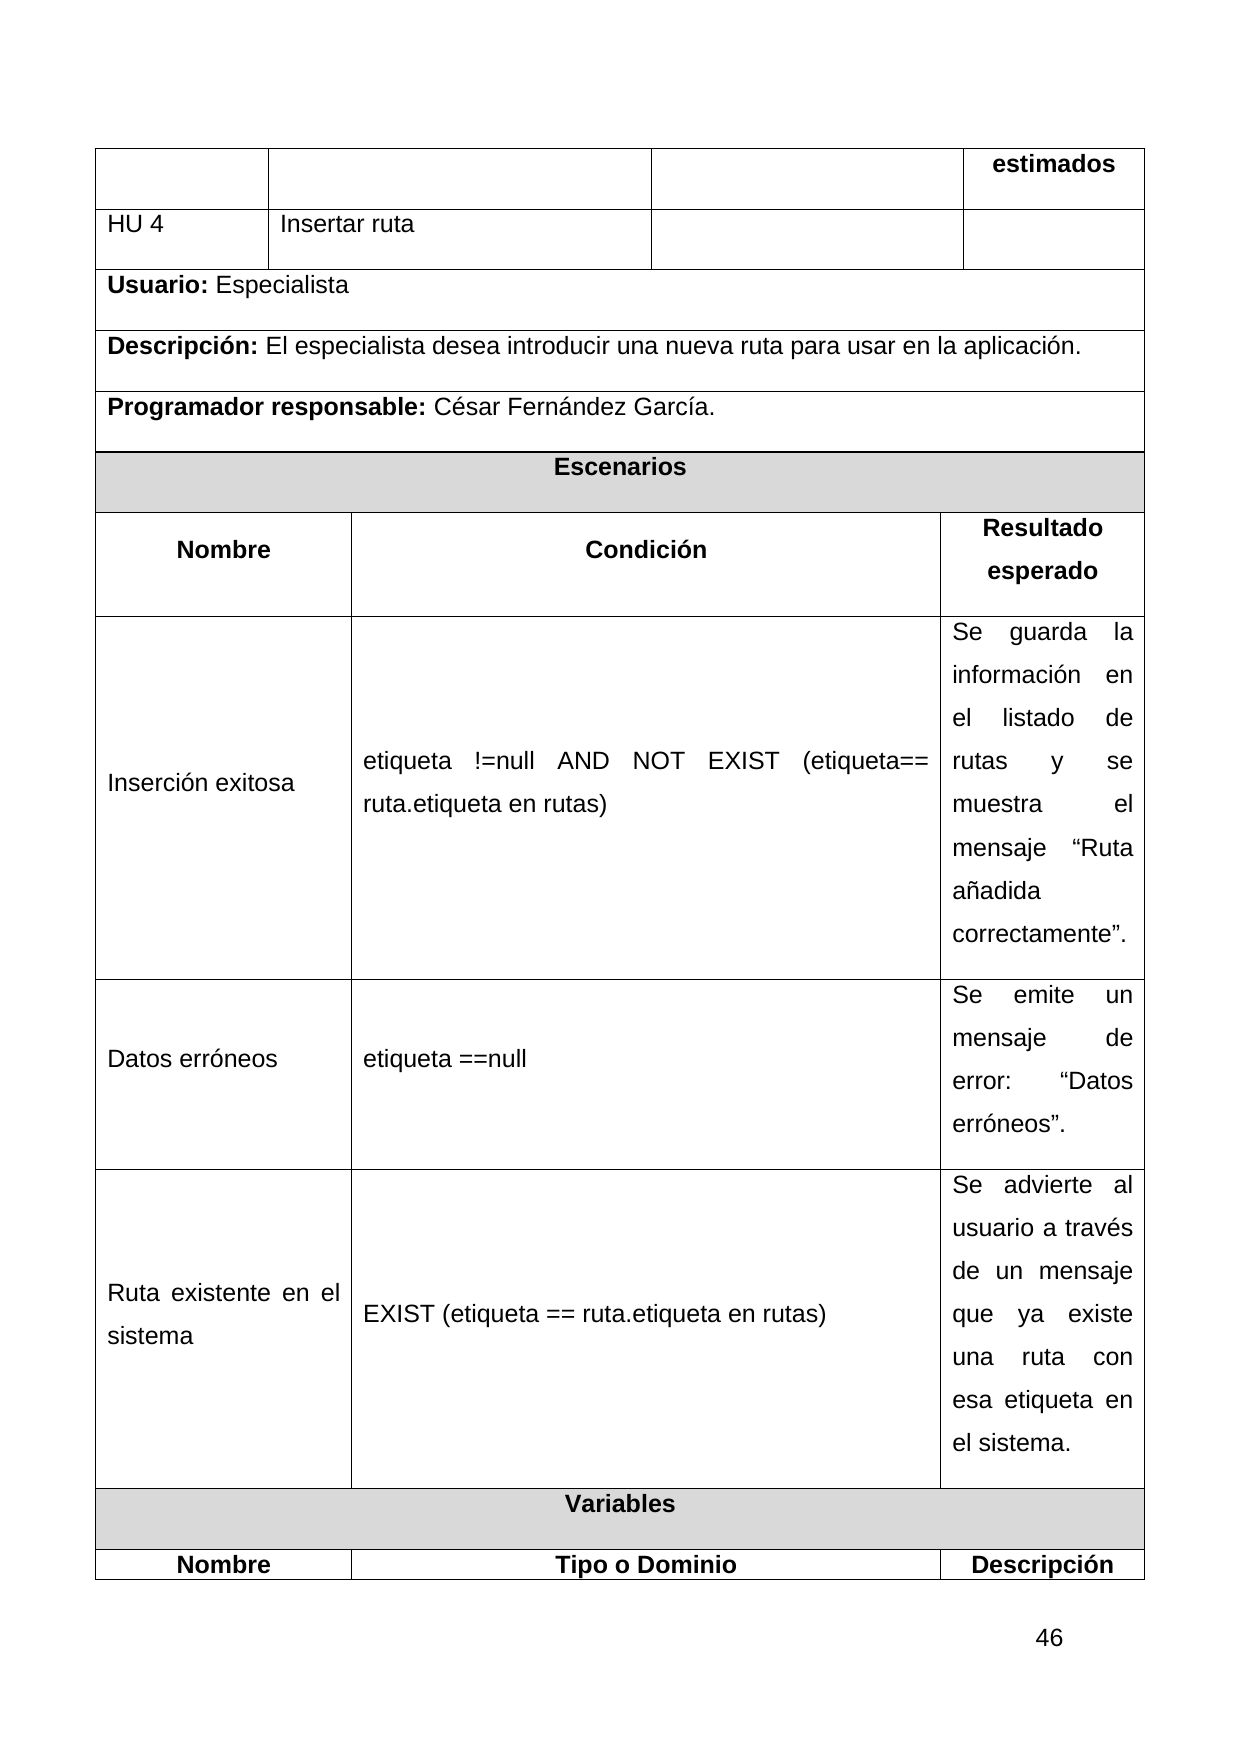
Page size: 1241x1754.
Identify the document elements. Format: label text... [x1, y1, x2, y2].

table_cell Inserción exitosa [96, 617, 351, 978]
table_cell Condición [352, 513, 940, 616]
table_cell Variables [96, 1489, 1144, 1549]
table_header estimados [964, 149, 1144, 208]
table_header [652, 149, 963, 208]
table_header [269, 149, 651, 208]
table_cell Se guarda la información en el listado de rutas y se muestra el mensaje “Ruta añadida correctamente”. [941, 617, 1144, 978]
table_cell Datos erróneos [96, 980, 351, 1169]
table_cell [652, 210, 963, 269]
table_cell Usuario: Especialista [96, 270, 1144, 330]
table_cell Programador responsable: César Fernández García. [96, 392, 1144, 451]
table_cell Ruta existente en el sistema [96, 1170, 351, 1488]
table_cell etiqueta !=null AND NOT EXIST (etiqueta== ruta.etiqueta en rutas) [352, 617, 940, 978]
table_cell Nombre [96, 1550, 351, 1579]
table_cell Nombre [96, 513, 351, 616]
table_cell Tipo o Dominio [352, 1550, 940, 1579]
table_cell Se advierte al usuario a través de un mensaje que ya existe una ruta con esa etiqueta en el sistema. [941, 1170, 1144, 1488]
table_cell EXIST (etiqueta == ruta.etiqueta en rutas) [352, 1170, 940, 1488]
table_cell Insertar ruta [269, 210, 651, 269]
table_cell Resultado esperado [941, 513, 1144, 616]
table_cell etiqueta ==null [352, 980, 940, 1169]
table_cell HU 4 [96, 210, 268, 269]
table_cell Escenarios [96, 453, 1144, 512]
table_cell Descripción: El especialista desea introducir una nueva ruta para usar en la aplicación. [96, 331, 1144, 391]
table_cell [964, 210, 1144, 269]
table_cell Descripción [941, 1550, 1144, 1579]
table_cell Se emite un mensaje de error: “Datos erróneos”. [941, 980, 1144, 1169]
table_header [96, 149, 268, 208]
